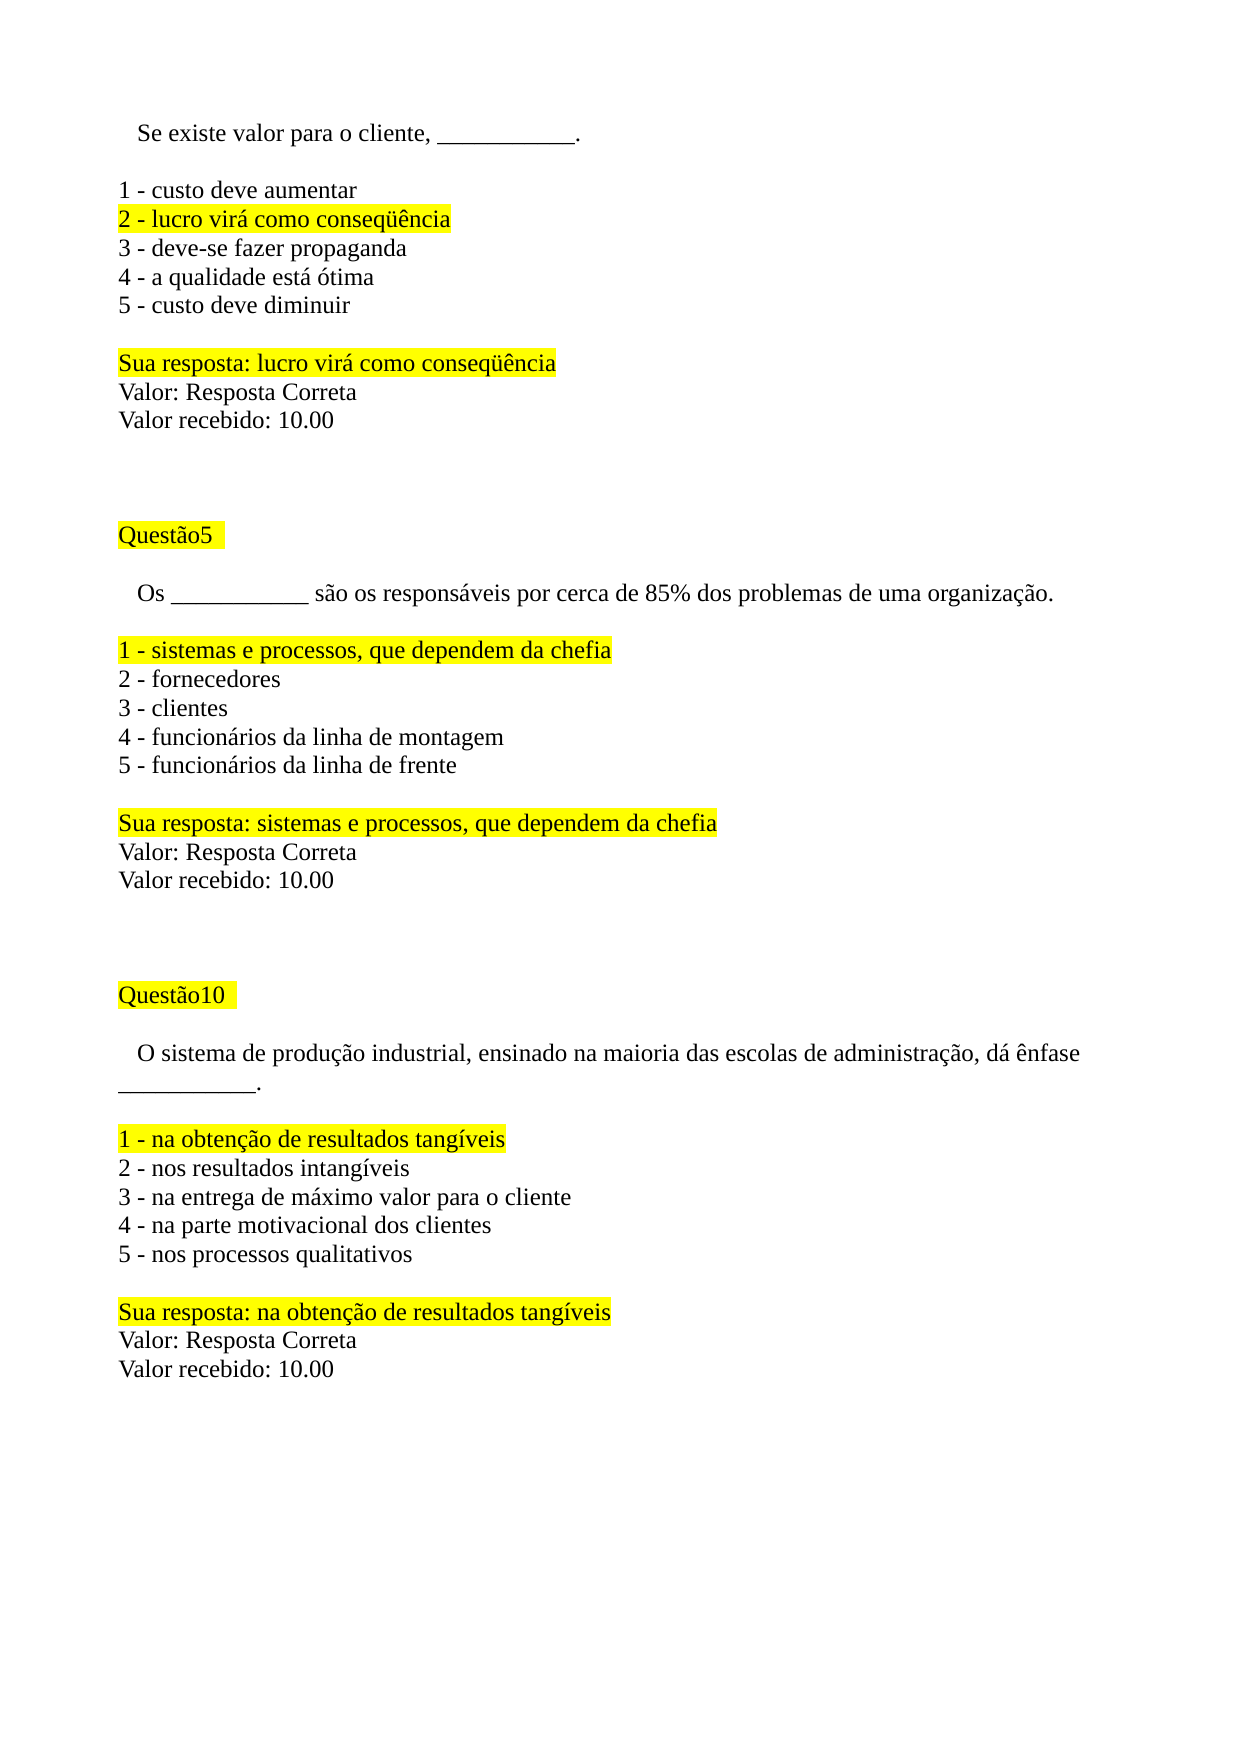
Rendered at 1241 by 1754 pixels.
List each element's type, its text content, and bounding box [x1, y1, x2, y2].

text 2 - lucro virá como conseqüência [118, 204, 1122, 233]
text Os ___________ são os responsáveis por cerca de 85% dos problemas de uma organização. [118, 578, 1122, 607]
text 3 - clientes [118, 693, 1122, 722]
text 3 - deve-se fazer propaganda [118, 233, 1122, 262]
text 5 - custo deve diminuir [118, 291, 1122, 319]
text 1 - sistemas e processos, que dependem da chefia [118, 636, 1122, 664]
text 4 - na parte motivacional dos clientes [118, 1211, 1122, 1239]
text 4 - funcionários da linha de montagem [118, 722, 1122, 751]
text Sua resposta: na obtenção de resultados tangíveis [118, 1297, 1122, 1326]
text 5 - funcionários da linha de frente [118, 751, 1122, 779]
text Valor recebido: 10.00 [118, 866, 1122, 894]
text O sistema de produção industrial, ensinado na maioria das escolas de administração, dá ênfase ___________. [118, 1038, 1122, 1096]
text 1 - custo deve aumentar [118, 176, 1122, 204]
text Valor: Resposta Correta [118, 837, 1122, 866]
text Questão5 [118, 521, 1122, 549]
text 4 - a qualidade está ótima [118, 262, 1122, 291]
text Sua resposta: lucro virá como conseqüência [118, 348, 1122, 377]
text Questão10 [118, 981, 1122, 1009]
text 2 - nos resultados intangíveis [118, 1153, 1122, 1182]
text 5 - nos processos qualitativos [118, 1239, 1122, 1268]
text Valor: Resposta Correta [118, 377, 1122, 406]
text Valor recebido: 10.00 [118, 1354, 1122, 1383]
text Valor: Resposta Correta [118, 1326, 1122, 1354]
text Sua resposta: sistemas e processos, que dependem da chefia [118, 808, 1122, 837]
text Valor recebido: 10.00 [118, 406, 1122, 434]
text Se existe valor para o cliente, ___________. [118, 118, 1122, 147]
text 1 - na obtenção de resultados tangíveis [118, 1124, 1122, 1153]
text 2 - fornecedores [118, 664, 1122, 693]
text 3 - na entrega de máximo valor para o cliente [118, 1182, 1122, 1211]
